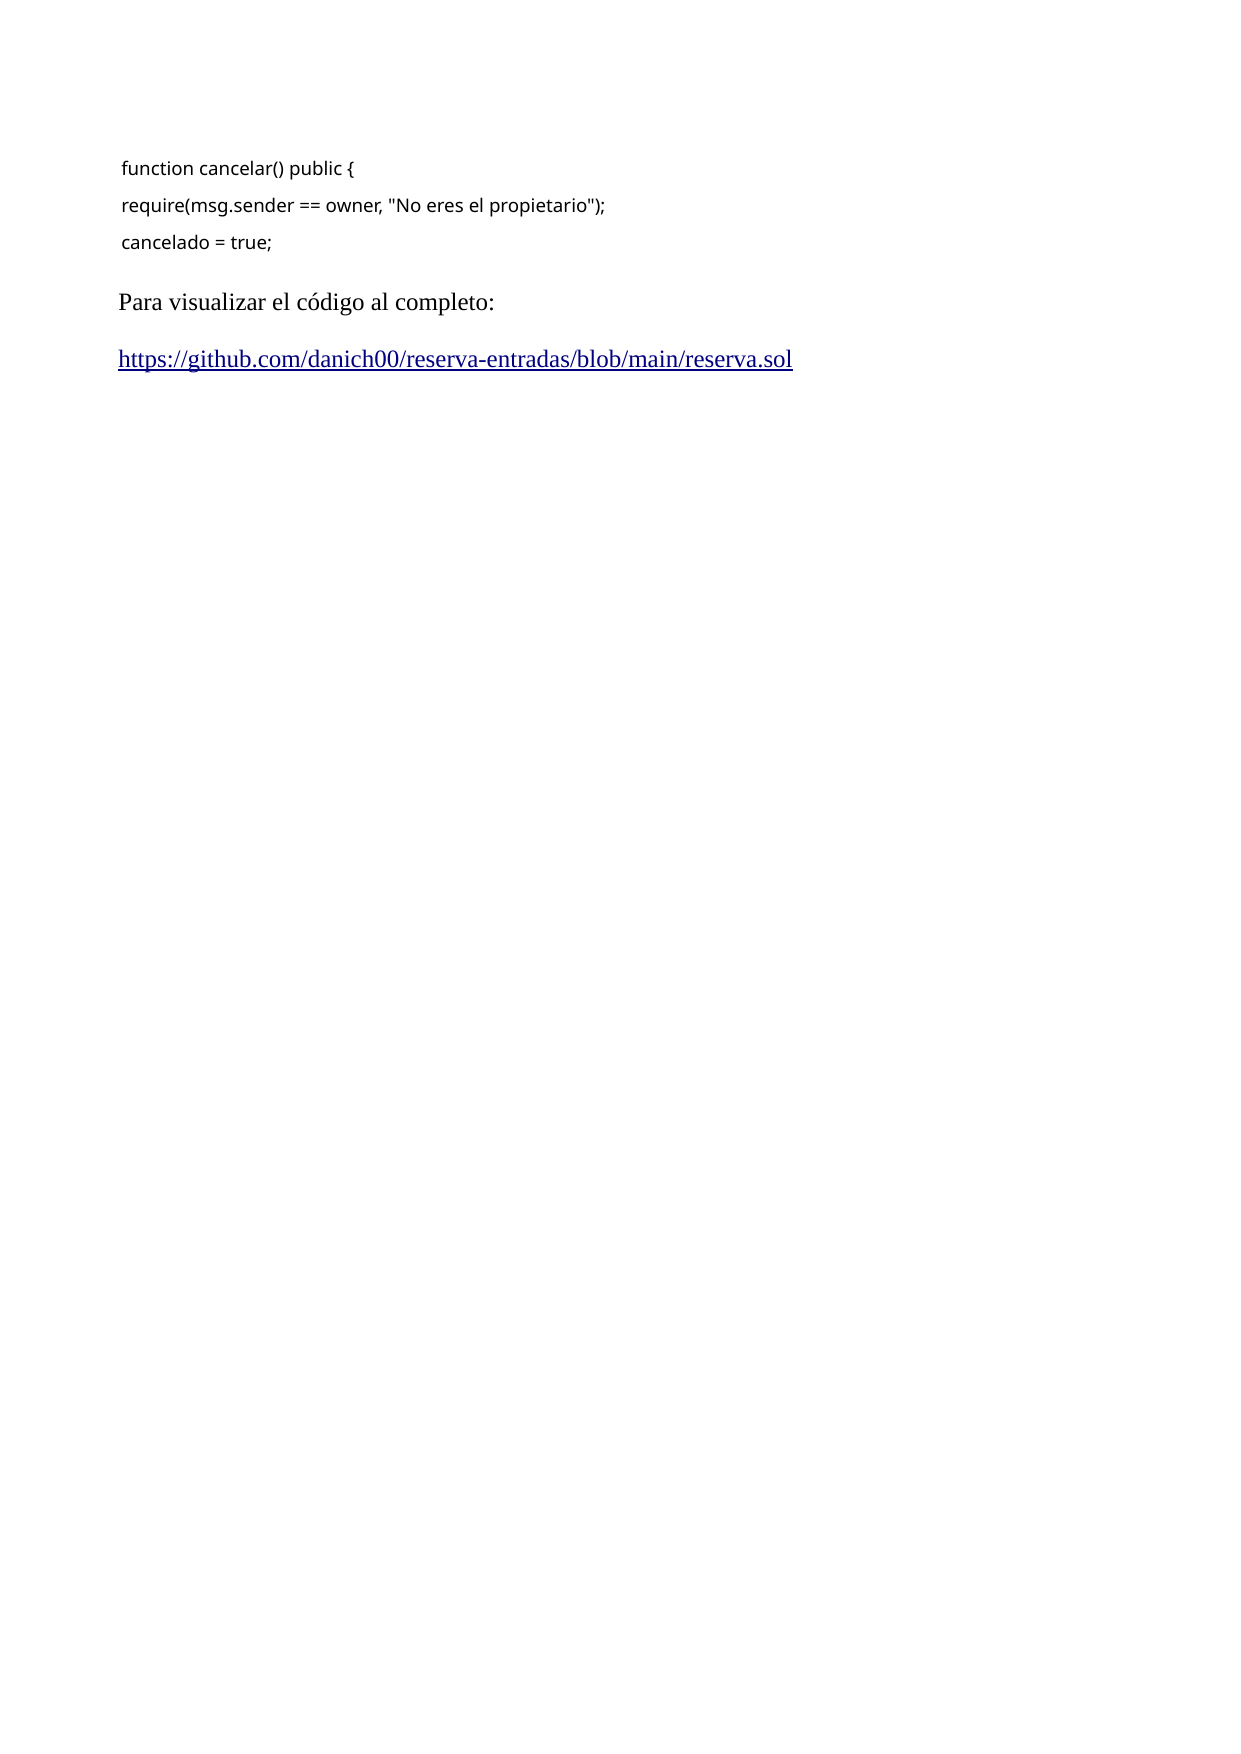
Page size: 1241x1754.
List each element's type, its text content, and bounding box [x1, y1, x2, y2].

table_cell require(msg.sender == owner, "No eres el propietario"); [118, 184, 1015, 221]
table_cell cancelado = true; [118, 221, 1015, 258]
text https://github.com/danich00/reserva-entradas/blob/main/reserva.sol [118, 344, 1122, 373]
text Para visualizar el código al completo: [118, 287, 1122, 316]
table_header function cancelar() public { [118, 147, 1015, 184]
